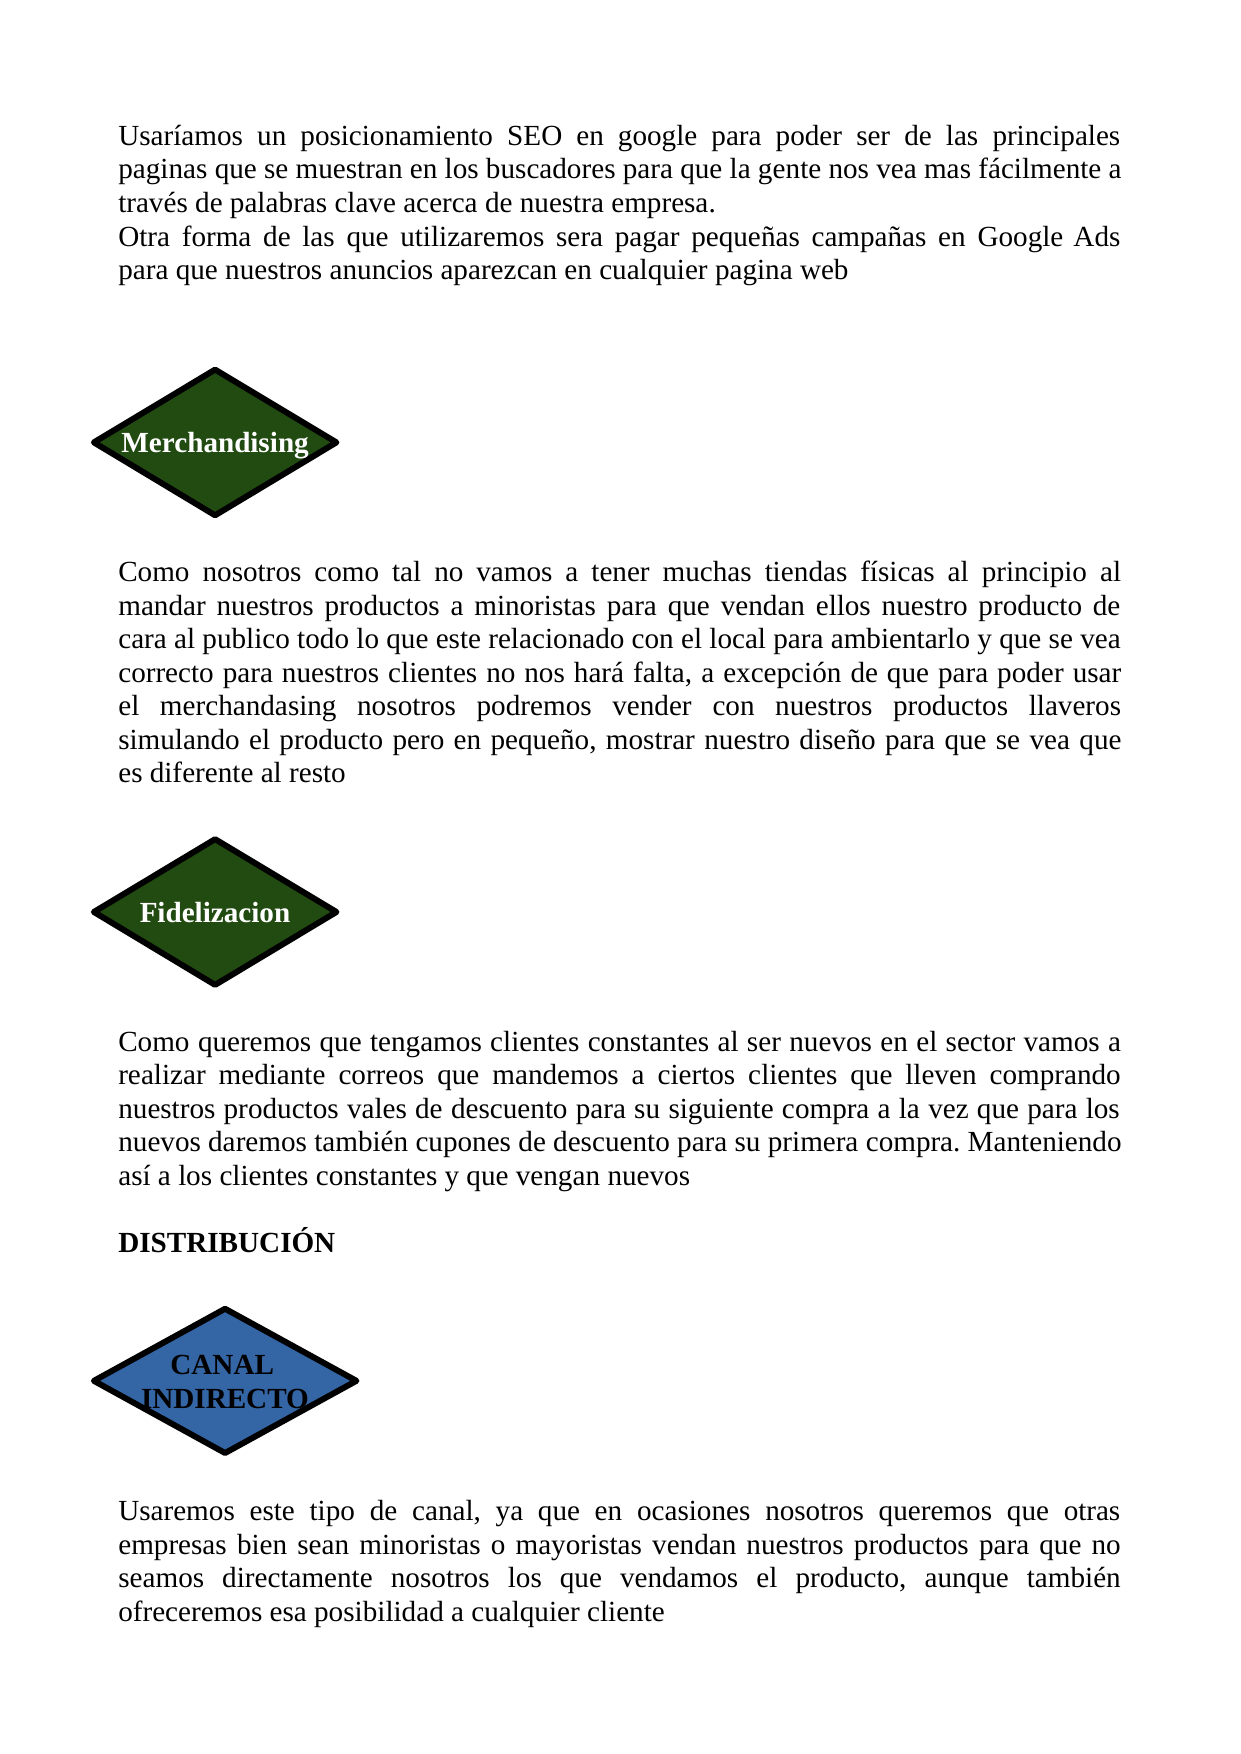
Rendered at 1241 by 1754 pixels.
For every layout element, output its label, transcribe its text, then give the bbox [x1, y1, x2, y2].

text Usaremos este tipo de canal, ya que en ocasiones nosotros queremos que otras empresas bien sean minoristas o mayoristas vendan nuestros productos para que no seamos directamente nosotros los que vendamos el producto, aunque también ofreceremos esa posibilidad a cualquier cliente [118, 1493, 1122, 1627]
text Usaríamos un posicionamiento SEO en google para poder ser de las principales paginas que se muestran en los buscadores para que la gente nos vea mas fácilmente a través de palabras clave acerca de nuestra empresa. [118, 118, 1122, 219]
text DISTRIBUCIÓN [118, 1225, 1122, 1258]
text Otra forma de las que utilizaremos sera pagar pequeñas campañas en Google Ads para que nuestros anuncios aparezcan en cualquier pagina web [118, 219, 1122, 286]
text Como nosotros como tal no vamos a tener muchas tiendas físicas al principio al mandar nuestros productos a minoristas para que vendan ellos nuestro producto de cara al publico todo lo que este relacionado con el local para ambientarlo y que se vea correcto para nuestros clientes no nos hará falta, a excepción de que para poder usar el merchandasing nosotros podremos vender con nuestros productos llaveros simulando el producto pero en pequeño, mostrar nuestro diseño para que se vea que es diferente al resto [118, 554, 1122, 789]
text Como queremos que tengamos clientes constantes al ser nuevos en el sector vamos a realizar mediante correos que mandemos a ciertos clientes que lleven comprando nuestros productos vales de descuento para su siguiente compra a la vez que para los nuevos daremos también cupones de descuento para su primera compra. Manteniendo así a los clientes constantes y que vengan nuevos [118, 1024, 1122, 1191]
